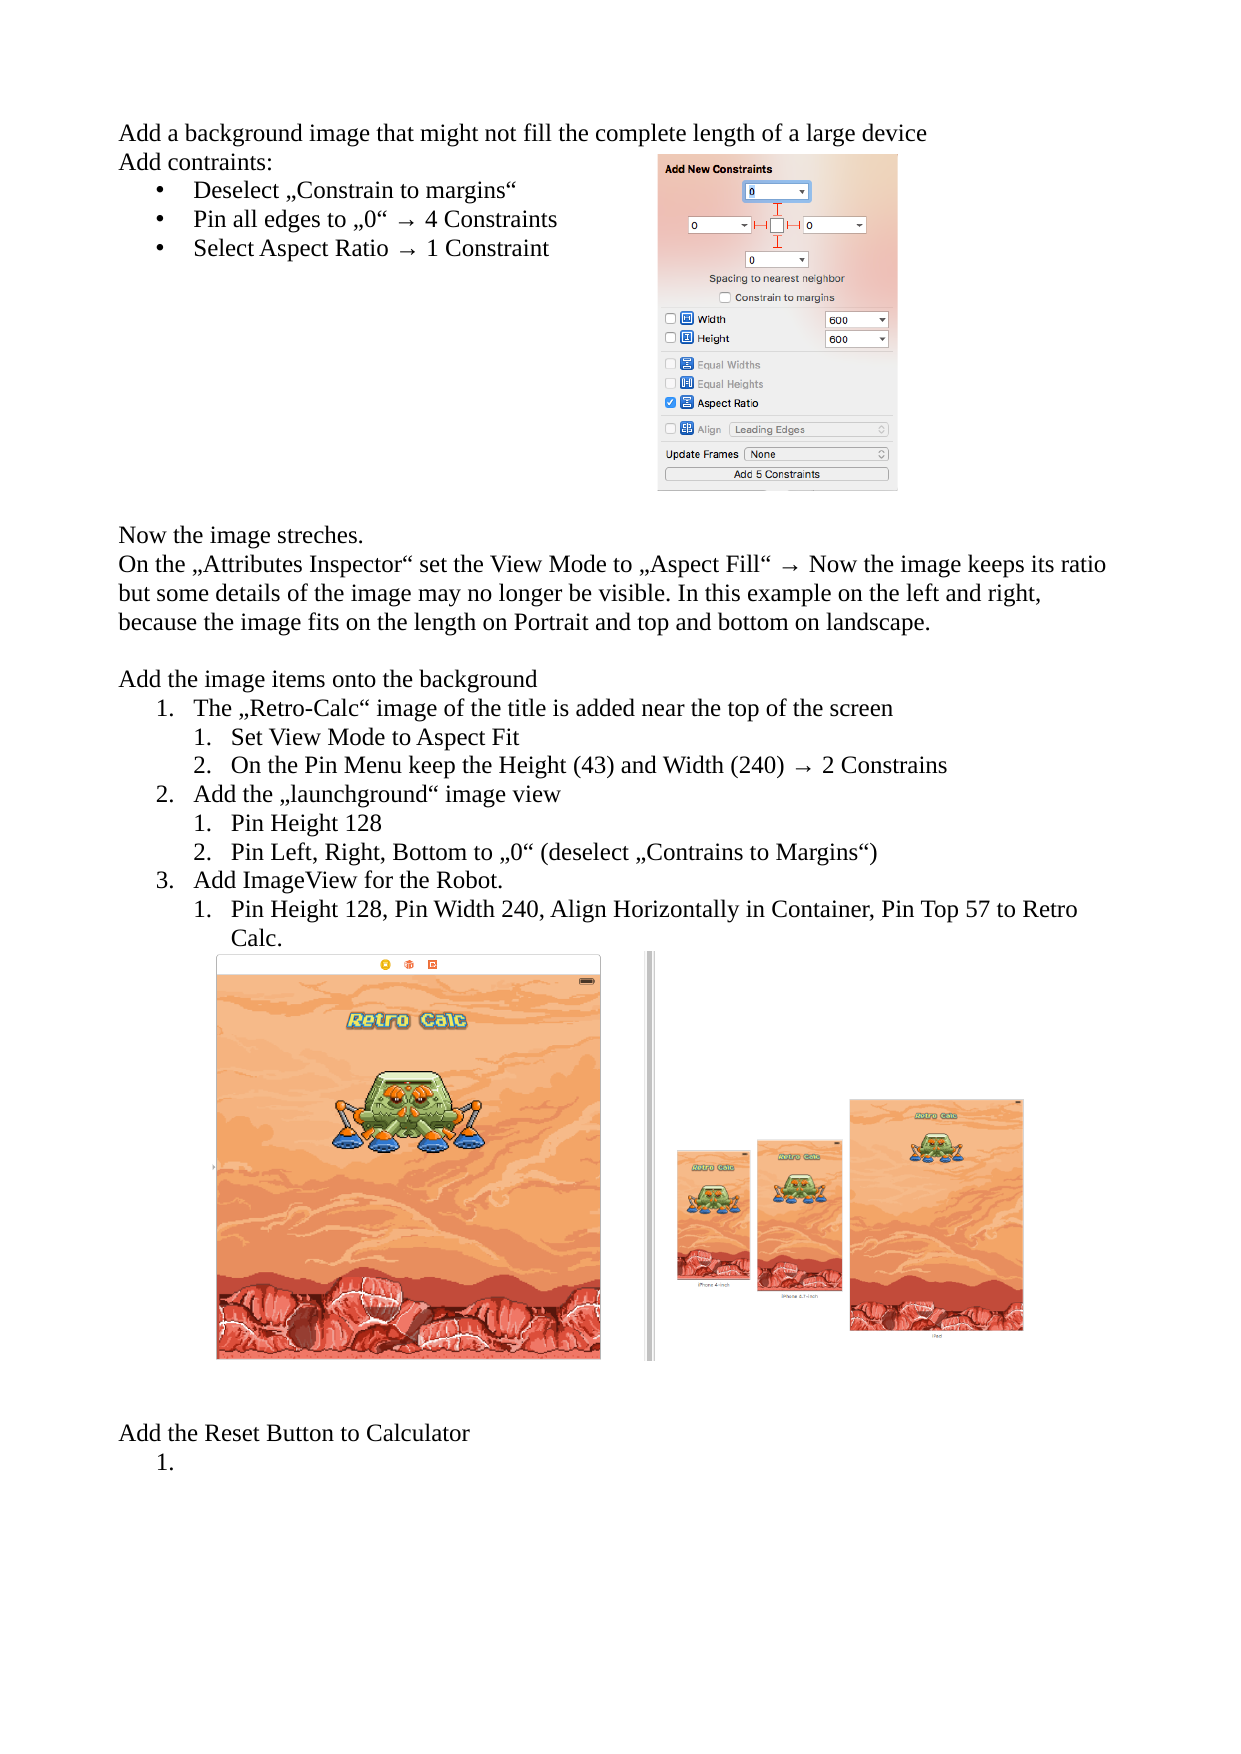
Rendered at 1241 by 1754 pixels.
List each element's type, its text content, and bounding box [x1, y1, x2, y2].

list [898, 176, 1122, 204]
list The „Retro-Calc“ image of the title is added near the top of the screen [156, 693, 1122, 722]
text Add a background image that might not fill the complete length of a large device [118, 118, 1122, 147]
text Add contraints: [118, 147, 1122, 176]
list Deselect „Constrain to margins“ [156, 176, 657, 204]
list Set View Mode to Aspect Fit [193, 722, 1122, 751]
text On the „Attributes Inspector“ set the View Mode to „Aspect Fill“ → Now the image keeps its ratio but some details of the image may no longer be visible. In this example on the left and right, because the image fits on the length on Portrait and top and bottom on landscape. [118, 549, 1122, 636]
list Pin Height 128, Pin Width 240, Align Horizontally in Container, Pin Top 57 to Retro Calc. [193, 894, 1122, 952]
list Pin all edges to „0“ → 4 Constraints [156, 204, 657, 233]
list [898, 204, 1122, 233]
text Add the Reset Button to Calculator [118, 1418, 1122, 1447]
list [898, 233, 1122, 262]
picture [657, 154, 898, 491]
text Now the image streches. [118, 521, 1122, 549]
list Pin Height 128 [193, 808, 1122, 837]
list Add the „launchground“ image view [156, 779, 1122, 808]
picture [212, 951, 1028, 1361]
list On the Pin Menu keep the Height (43) and Width (240) → 2 Constrains [193, 751, 1122, 779]
list Pin Left, Right, Bottom to „0“ (deselect „Contrains to Margins“) [193, 837, 1122, 866]
text Add the image items onto the background [118, 664, 1122, 693]
list Add ImageView for the Robot. [156, 866, 1122, 894]
list Select Aspect Ratio → 1 Constraint [156, 233, 657, 262]
